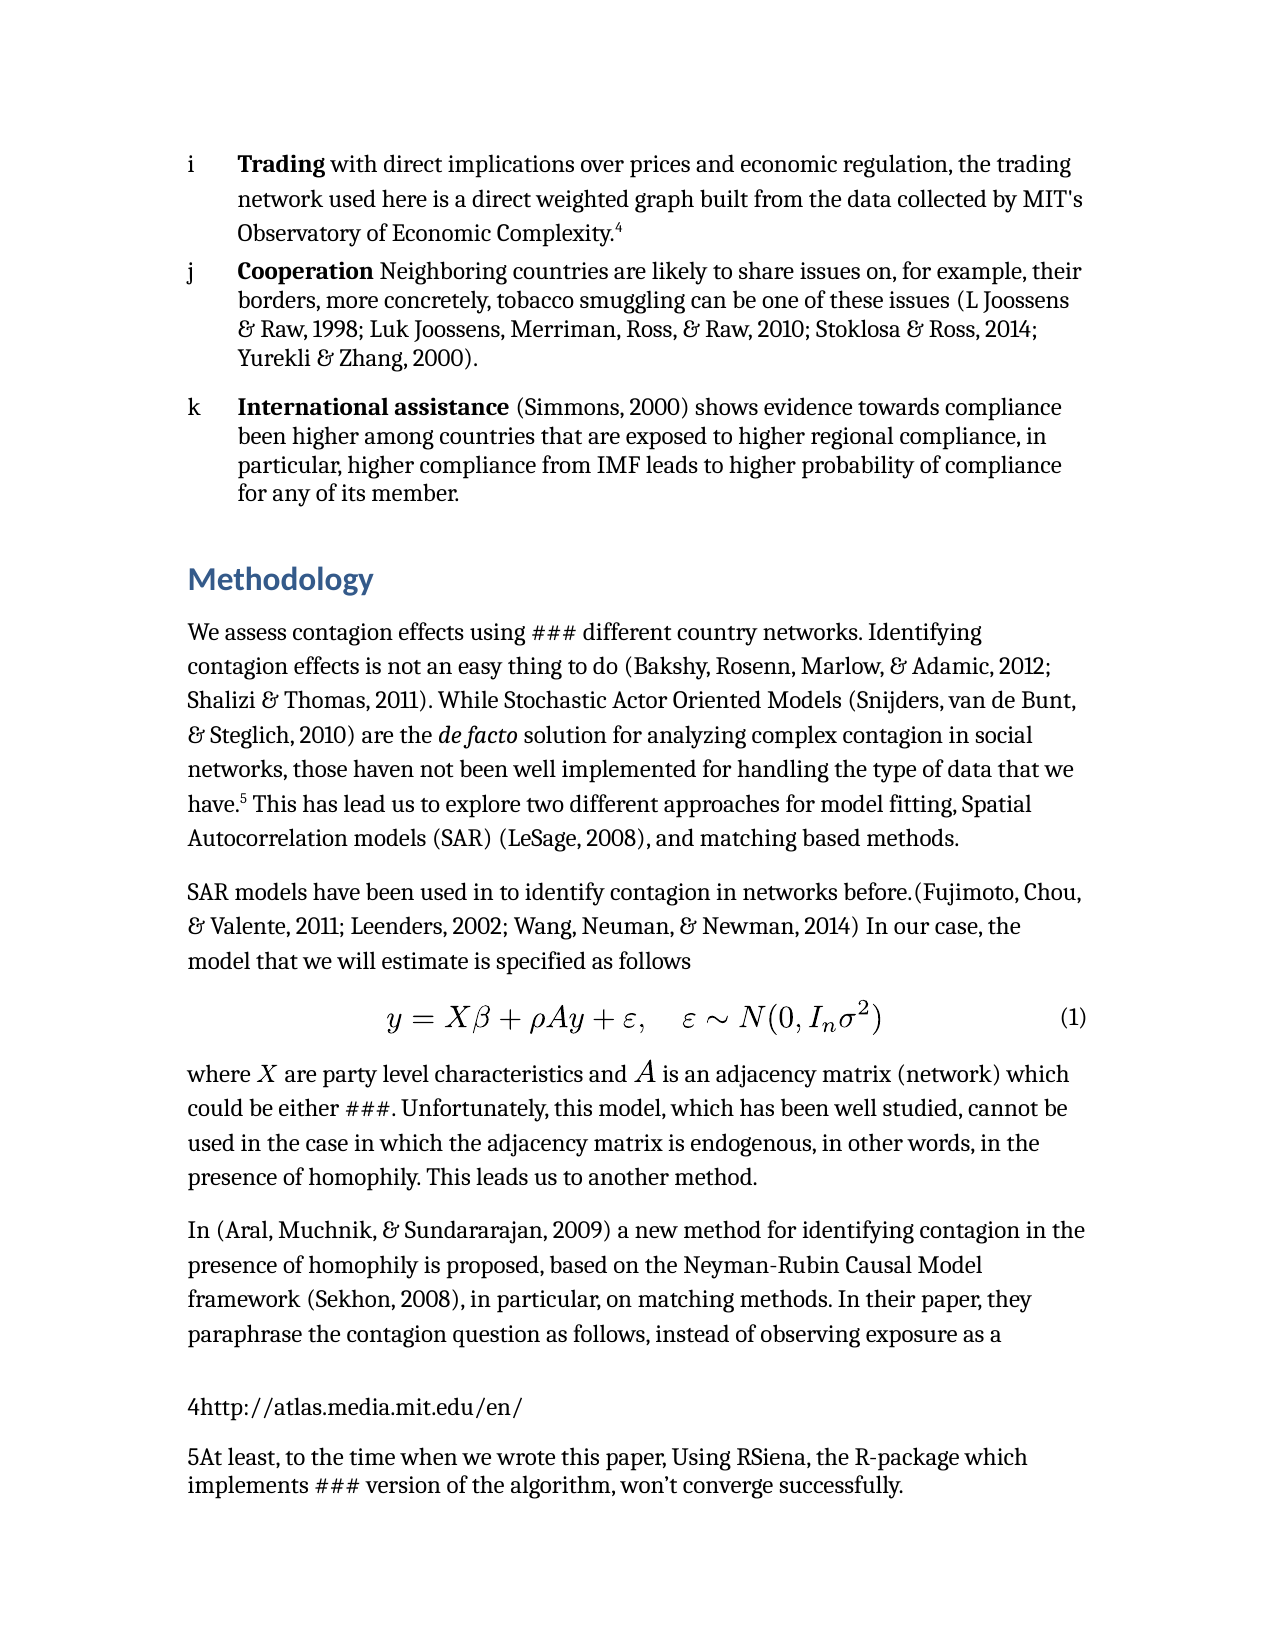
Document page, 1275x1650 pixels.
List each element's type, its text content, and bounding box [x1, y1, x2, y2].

text (1) [884, 1000, 1087, 1035]
text We assess contagion effects using ### different country networks. Identifying contagion effects is not an easy thing to do (Bakshy, Rosenn, Marlow, & Adamic, 2012; Shalizi & Thomas, 2011). While Stochastic Actor Oriented Models (Snijders, van de Bunt, & Steglich, 2010) are the de facto solution for analyzing complex contagion in social networks, those haven not been well implemented for handling the type of data that we have. This has lead us to explore two different approaches for model fitting, Spatial Autocorrelation models (SAR) (LeSage, 2008), and matching based methods. [187, 617, 1087, 853]
list Trading with direct implications over prices and economic regulation, the trading network used here is a direct weighted graph built from the data collected by MIT's Observatory of Economic Complexity. [187, 150, 1087, 248]
subtitle Methodology [187, 558, 1087, 599]
text At least, to the time when we wrote this paper, Using RSiena, the R-package which implements ### version of the algorithm, won’t converge successfully. [187, 1442, 1087, 1500]
text In (Aral, Muchnik, & Sundararajan, 2009) a new method for identifying contagion in the presence of homophily is proposed, based on the Neyman-Rubin Causal Model framework (Sekhon, 2008), in particular, on matching methods. In their paper, they paraphrase the contagion question as follows, instead of observing exposure as a [187, 1216, 1087, 1348]
text [187, 1000, 386, 1035]
text SAR models have been used in to identify contagion in networks before.(Fujimoto, Chou, & Valente, 2011; Leenders, 2002; Wang, Neuman, & Newman, 2014) In our case, the model that we will estimate is specified as follows [187, 878, 1087, 975]
text where are party level characteristics and is an adjacency matrix (network) which could be either ###. Unfortunately, this model, which has been well studied, cannot be used in the case in which the adjacency matrix is endogenous, in other words, in the presence of homophily. This leads us to another method. [187, 1059, 1087, 1192]
list Cooperation Neighboring countries are likely to share issues on, for example, their borders, more concretely, tobacco smuggling can be one of these issues (L Joossens & Raw, 1998; Luk Joossens, Merriman, Ross, & Raw, 2010; Stoklosa & Ross, 2014; Yurekli & Zhang, 2000). [187, 257, 1087, 372]
list International assistance (Simmons, 2000) shows evidence towards compliance been higher among countries that are exposed to higher regional compliance, in particular, higher compliance from IMF leads to higher probability of compliance for any of its member. [187, 393, 1087, 508]
list http://atlas.media.mit.edu/en/ [187, 1393, 1087, 1422]
